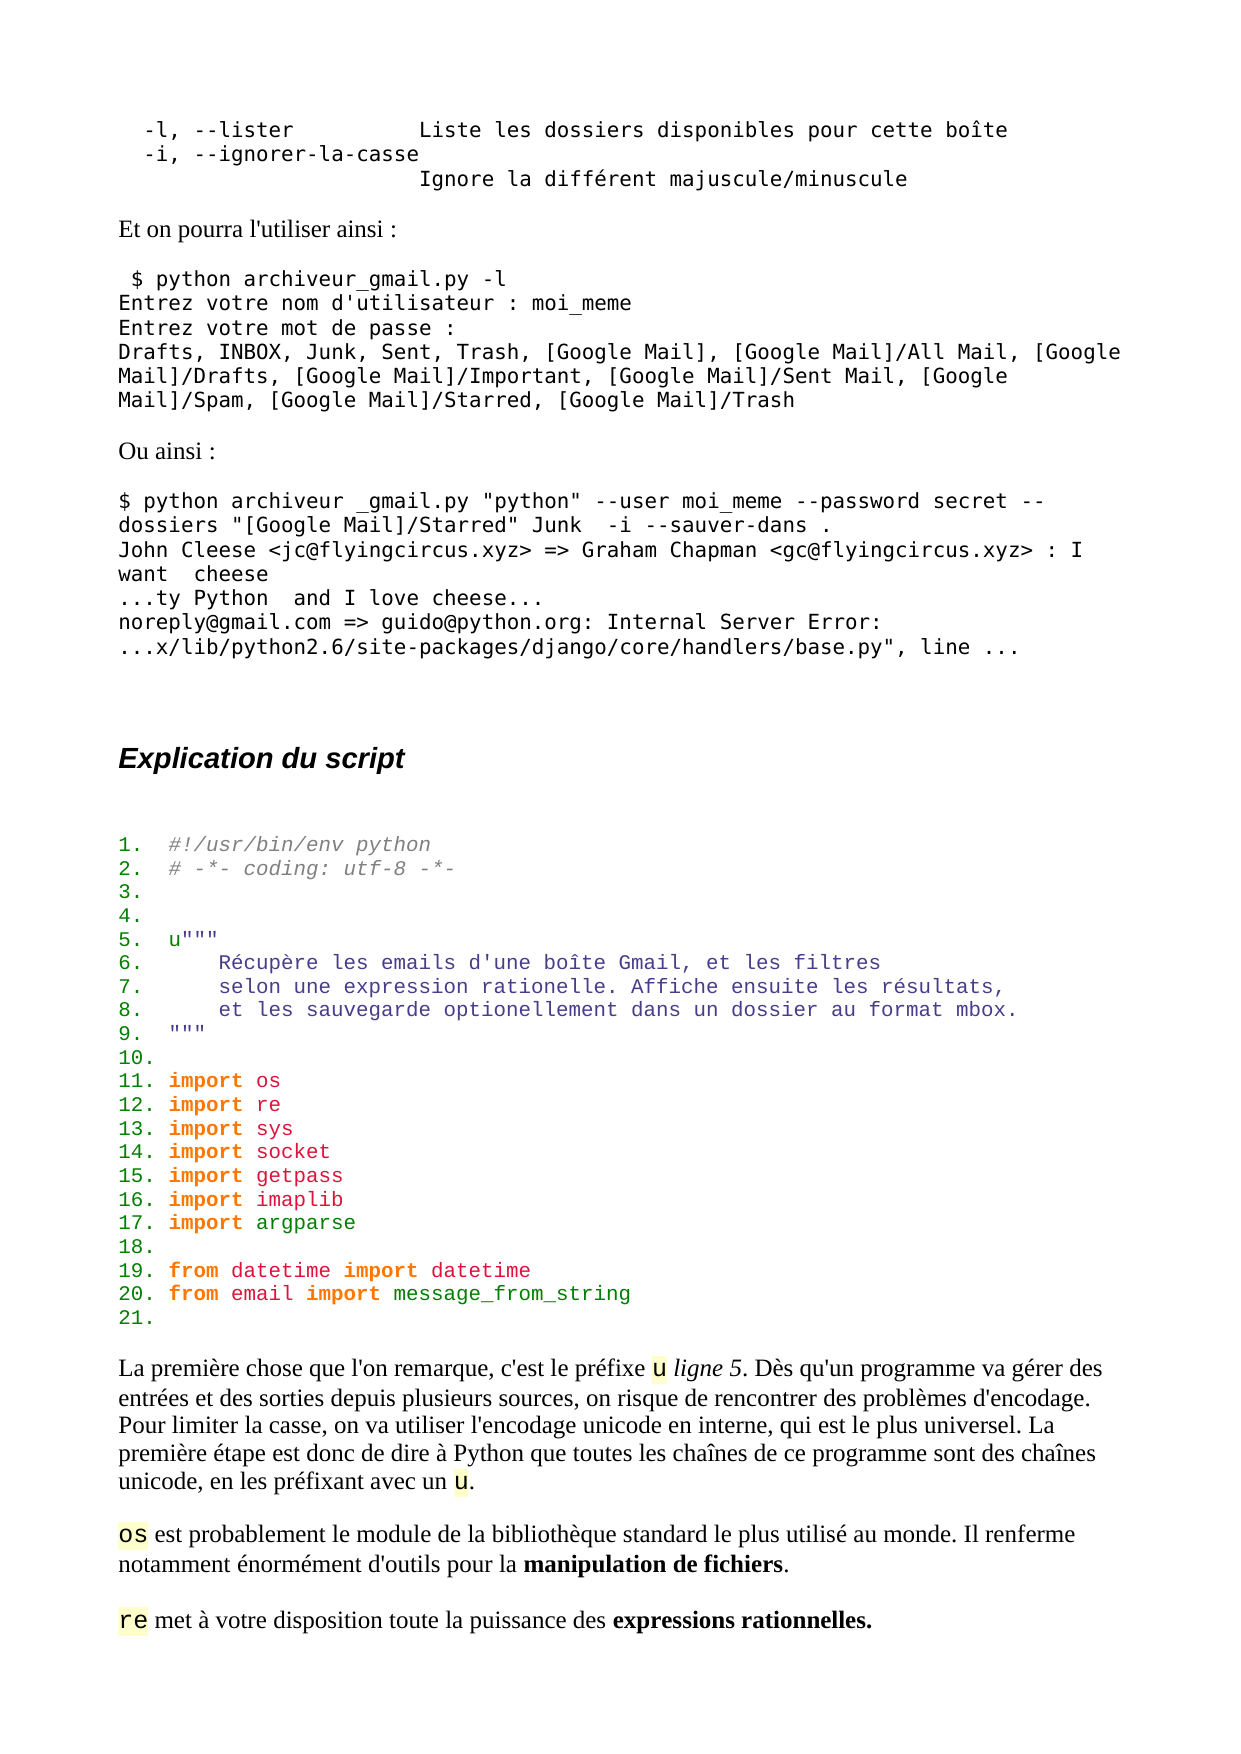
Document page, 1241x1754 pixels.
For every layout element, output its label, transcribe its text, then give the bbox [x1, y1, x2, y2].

text -i, --ignorer-la-casse [118, 142, 1122, 167]
list """ [118, 1023, 1122, 1047]
text Entrez votre mot de passe : [118, 316, 1122, 340]
text Drafts, INBOX, Junk, Sent, Trash, [Google Mail], [Google Mail]/All Mail, [Google Mail]/Drafts, [Google Mail]/Important, [Google Mail]/Sent Mail, [Google Mail]/Spam, [Google Mail]/Starred, [Google Mail]/Trash [118, 340, 1122, 413]
text La première chose que l'on remarque, c'est le préfixe u ligne 5. Dès qu'un programme va gérer des entrées et des sorties depuis plusieurs sources, on risque de rencontrer des problèmes d'encodage. Pour limiter la casse, on va utiliser l'encodage unicode en interne, qui est le plus universel. La première étape est donc de dire à Python que toutes les chaînes de ce programme sont des chaînes unicode, en les préfixant avec un u. [118, 1354, 1122, 1497]
subtitle Explication du script [118, 742, 1122, 775]
text John Cleese <jc@flyingcircus.xyz> => Graham Chapman <gc@flyingcircus.xyz> : I want cheese [118, 538, 1122, 586]
text -l, --lister Liste les dossiers disponibles pour cette boîte [118, 118, 1122, 142]
list import socket [118, 1141, 1122, 1165]
text re met à votre disposition toute la puissance des expressions rationnelles. [118, 1606, 1122, 1636]
list import os [118, 1070, 1122, 1094]
list selon une expression rationelle. Affiche ensuite les résultats, [118, 976, 1122, 999]
list Récupère les emails d'une boîte Gmail, et les filtres [118, 952, 1122, 976]
list import re [118, 1094, 1122, 1118]
list import imaplib [118, 1189, 1122, 1212]
list et les sauvegarde optionellement dans un dossier au format mbox. [118, 999, 1122, 1023]
list #!/usr/bin/env python [118, 834, 1122, 858]
text Entrez votre nom d'utilisateur : moi_meme [118, 291, 1122, 316]
text ...ty Python and I love cheese... [118, 586, 1122, 610]
text $ python archiveur_gmail.py -l [118, 267, 1122, 291]
list import getpass [118, 1165, 1122, 1189]
list from datetime import datetime [118, 1259, 1122, 1283]
text $ python archiveur _gmail.py "python" --user moi_meme --password secret --dossiers "[Google Mail]/Starred" Junk -i --sauver-dans . [118, 489, 1122, 538]
list import argparse [118, 1212, 1122, 1236]
list import sys [118, 1118, 1122, 1141]
text Et on pourra l'utiliser ainsi : [118, 215, 1122, 243]
text Ou ainsi : [118, 437, 1122, 465]
list # -*- coding: utf-8 -*- [118, 858, 1122, 881]
text os est probablement le module de la bibliothèque standard le plus utilisé au monde. Il renferme notamment énormément d'outils pour la manipulation de fichiers. [118, 1521, 1122, 1578]
text ...x/lib/python2.6/site-packages/django/core/handlers/base.py", line ... [118, 635, 1122, 659]
list from email import message_from_string [118, 1283, 1122, 1307]
text noreply@gmail.com => guido@python.org: Internal Server Error: [118, 610, 1122, 635]
list u""" [118, 928, 1122, 952]
text Ignore la différent majuscule/minuscule [118, 167, 1122, 191]
